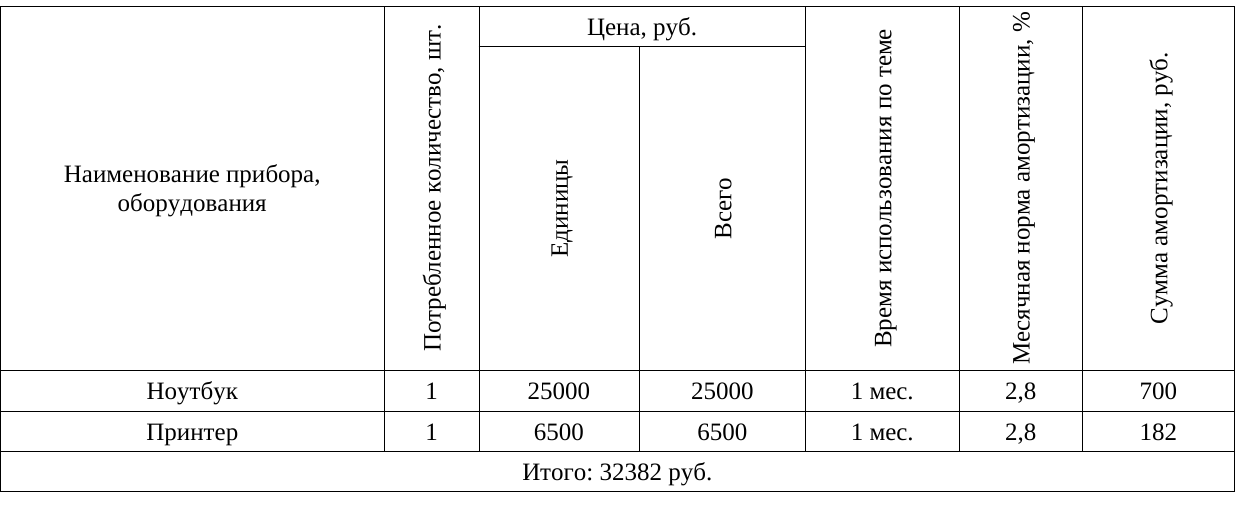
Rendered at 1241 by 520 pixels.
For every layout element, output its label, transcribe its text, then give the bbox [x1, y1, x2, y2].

table_cell 182 [1083, 412, 1234, 451]
table_cell 2,8 [960, 412, 1082, 451]
table_cell 2,8 [960, 371, 1082, 411]
table_cell Ноутбук [1, 371, 384, 411]
table_cell 1 [385, 412, 479, 451]
table_header Время использования по теме [806, 7, 959, 370]
table_header Месячная норма амортизации, % [960, 7, 1082, 370]
table_header Потребленное количество, шт. [385, 7, 479, 370]
table_cell 25000 [640, 371, 805, 411]
table_cell 1 [385, 371, 479, 411]
table_cell Единицы [480, 47, 639, 370]
table_cell Всего [640, 47, 805, 370]
table_header Цена, руб. [480, 7, 805, 46]
table_cell 6500 [480, 412, 639, 451]
table_header Сумма амортизации, руб. [1083, 7, 1234, 370]
table_cell Итого: 32382 руб. [1, 452, 1234, 491]
table_cell 25000 [480, 371, 639, 411]
table_cell 700 [1083, 371, 1234, 411]
table_cell 1 мес. [806, 371, 959, 411]
table_header Наименование прибора, оборудования [1, 7, 384, 370]
table_cell 6500 [640, 412, 805, 451]
table_cell Принтер [1, 412, 384, 451]
table_cell 1 мес. [806, 412, 959, 451]
